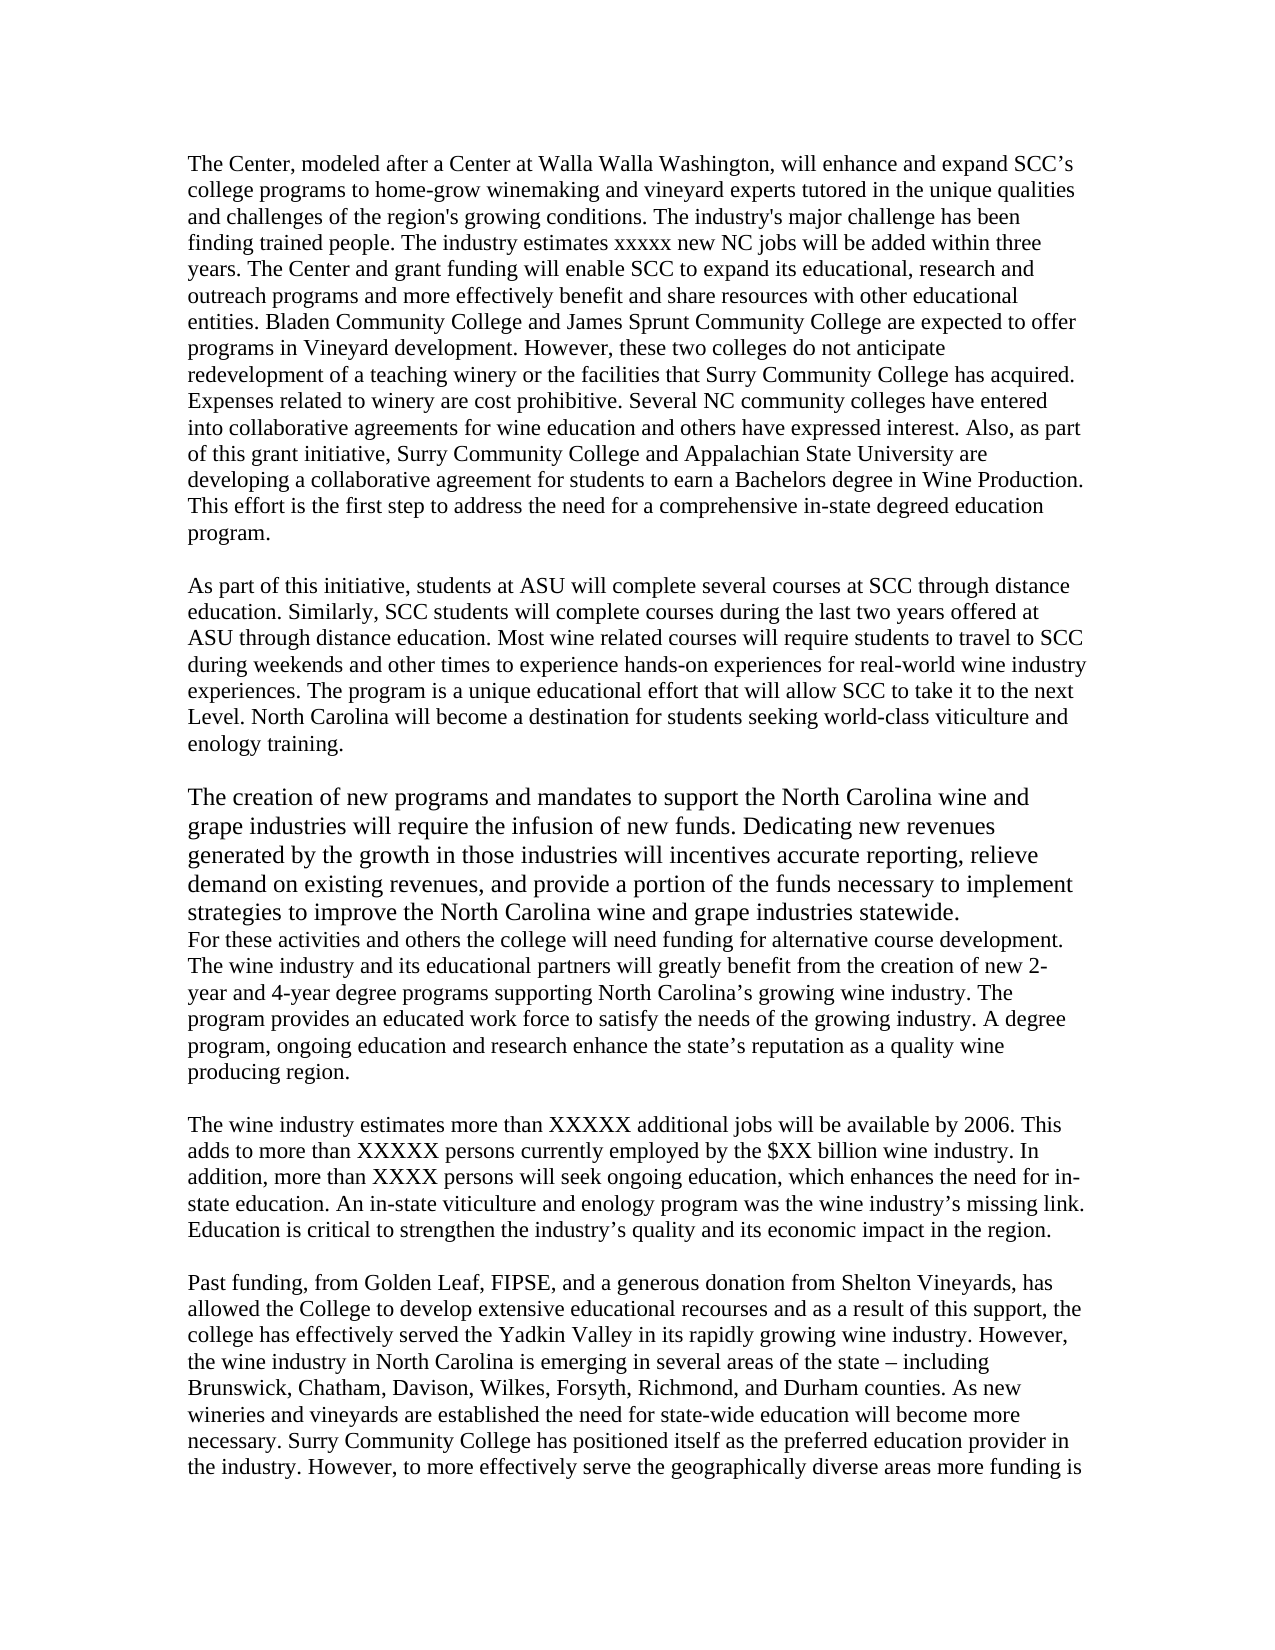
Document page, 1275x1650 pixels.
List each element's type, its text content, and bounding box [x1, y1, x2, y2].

text The wine industry estimates more than XXXXX additional jobs will be available by 2006. This adds to more than XXXXX persons currently employed by the $XX billion wine industry. In addition, more than XXXX persons will seek ongoing education, which enhances the need for in-state education. An in-state viticulture and enology program was the wine industry’s missing link. Education is critical to strengthen the industry’s quality and its economic impact in the region. [187, 1111, 1087, 1242]
text As part of this initiative, students at ASU will complete several courses at SCC through distance education. Similarly, SCC students will complete courses during the last two years offered at ASU through distance education. Most wine related courses will require students to travel to SCC during weekends and other times to experience hands-on experiences for real-world wine industry experiences. The program is a unique educational effort that will allow SCC to take it to the next [187, 572, 1087, 703]
text The wine industry and its educational partners will greatly benefit from the creation of new 2-year and 4-year degree programs supporting North Carolina’s growing wine industry. The program provides an educated work force to satisfy the needs of the growing industry. A degree program, ongoing education and research enhance the state’s reputation as a quality wine producing region. [187, 953, 1087, 1084]
text For these activities and others the college will need funding for alternative course development. [187, 926, 1087, 953]
text outreach programs and more effectively benefit and share resources with other educational entities. Bladen Community College and James Sprunt Community College are expected to offer programs in Vineyard development. However, these two colleges do not anticipate redevelopment of a teaching winery or the facilities that Surry Community College has acquired. Expenses related to winery are cost prohibitive. Several NC community colleges have entered into collaborative agreements for wine education and others have expressed interest. Also, as part of this grant initiative, Surry Community College and Appalachian State University are developing a collaborative agreement for students to earn a Bachelors degree in Wine Production. This effort is the first step to address the need for a comprehensive in-state degreed education program. [187, 282, 1087, 545]
text The creation of new programs and mandates to support the North Carolina wine and grape industries will require the infusion of new funds. Dedicating new revenues generated by the growth in those industries will incentives accurate reporting, relieve demand on existing revenues, and provide a portion of the funds necessary to implement strategies to improve the North Carolina wine and grape industries statewide. [187, 782, 1087, 926]
text Level. North Carolina will become a destination for students seeking world-class viticulture and enology training. [187, 703, 1087, 756]
text The Center, modeled after a Center at Walla Walla Washington, will enhance and expand SCC’s college programs to home-grow winemaking and vineyard experts tutored in the unique qualities and challenges of the region's growing conditions. The industry's major challenge has been finding trained people. The industry estimates xxxxx new NC jobs will be added within three years. The Center and grant funding will enable SCC to expand its educational, research and [187, 150, 1087, 282]
text Past funding, from Golden Leaf, FIPSE, and a generous donation from Shelton Vineyards, has allowed the College to develop extensive educational recourses and as a result of this support, the college has effectively served the Yadkin Valley in its rapidly growing wine industry. However, the wine industry in North Carolina is emerging in several areas of the state – including Brunswick, Chatham, Davison, Wilkes, Forsyth, Richmond, and Durham counties. As new wineries and vineyards are established the need for state-wide education will become more necessary. Surry Community College has positioned itself as the preferred education provider in the industry. However, to more effectively serve the geographically diverse areas more funding is [187, 1269, 1087, 1480]
